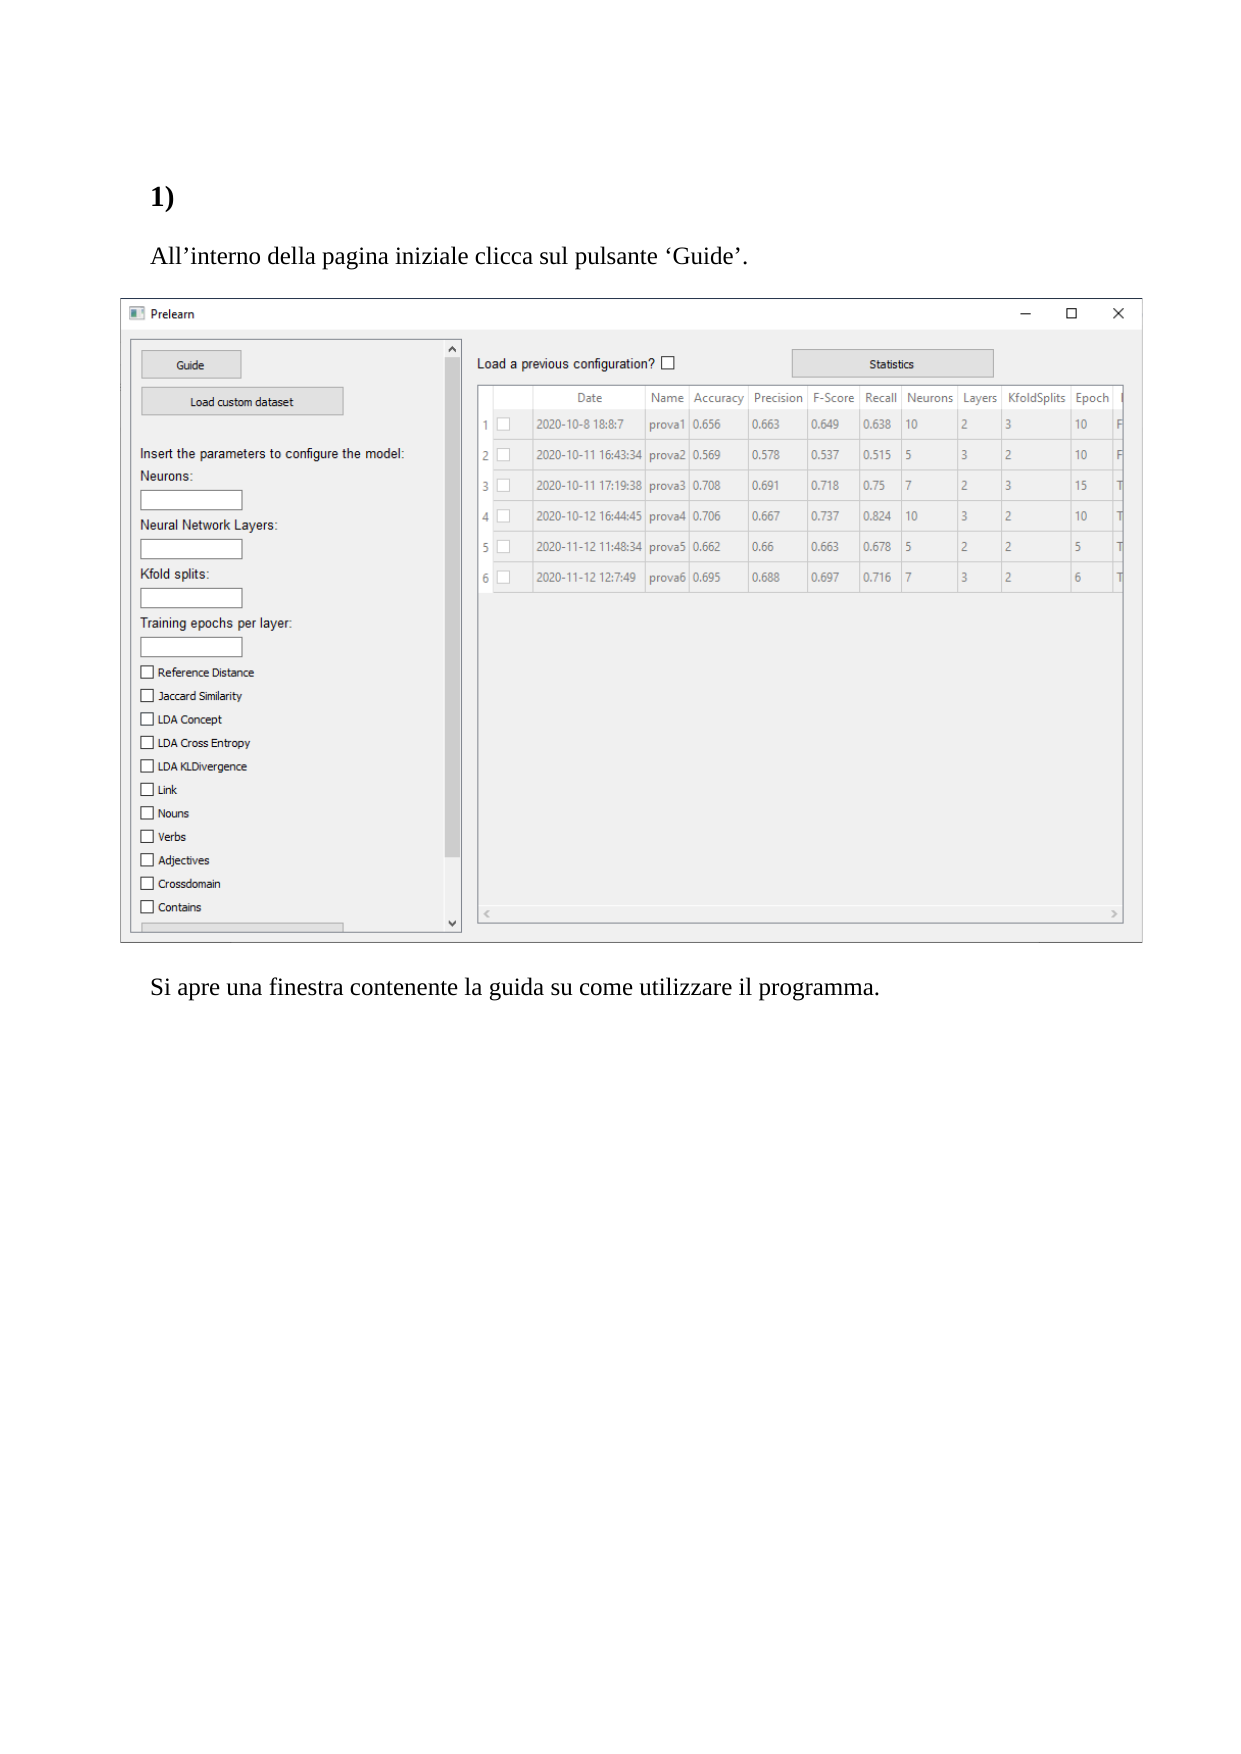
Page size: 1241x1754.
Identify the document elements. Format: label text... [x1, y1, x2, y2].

text Si apre una finestra contenente la guida su come utilizzare il programma. [150, 972, 1090, 1001]
text All’interno della pagina iniziale clicca sul pulsante ‘Guide’. [150, 241, 1090, 270]
text 1) [150, 179, 1090, 212]
